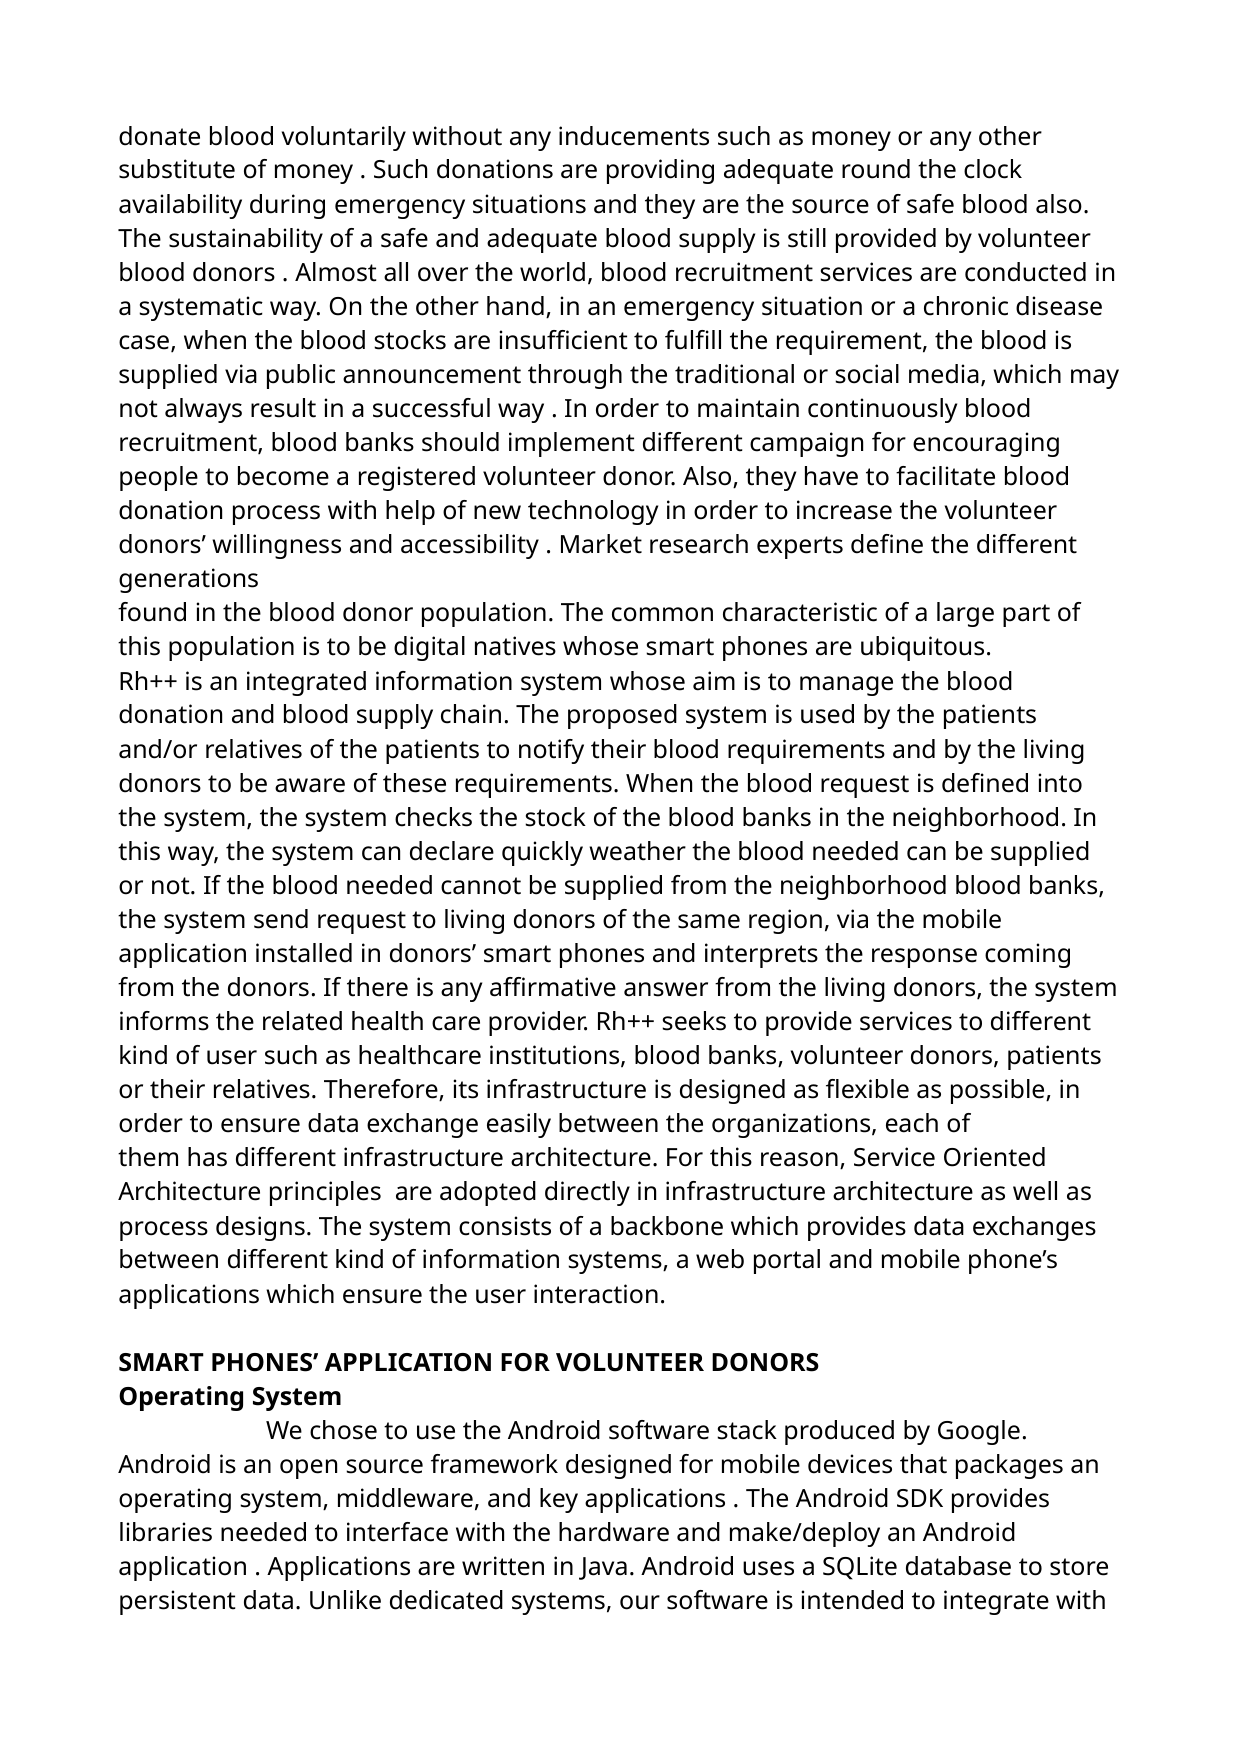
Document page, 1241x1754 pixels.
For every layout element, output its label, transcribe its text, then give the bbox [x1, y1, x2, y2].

text donate blood voluntarily without any inducements such as money or any other substitute of money . Such donations are providing adequate round the clock availability during emergency situations and they are the source of safe blood also. The sustainability of a safe and adequate blood supply is still provided by volunteer blood donors . Almost all over the world, blood recruitment services are conducted in a systematic way. On the other hand, in an emergency situation or a chronic disease case, when the blood stocks are insufficient to fulfill the requirement, the blood is supplied via public announcement through the traditional or social media, which may not always result in a successful way . In order to maintain continuously blood recruitment, blood banks should implement different campaign for encouraging people to become a registered volunteer donor. Also, they have to facilitate blood donation process with help of new technology in order to increase the volunteer donors’ willingness and accessibility . Market research experts define the different generations [118, 118, 1122, 595]
text Operating System [118, 1378, 1122, 1412]
text SMART PHONES’ APPLICATION FOR VOLUNTEER DONORS [118, 1344, 1122, 1378]
text them has different infrastructure architecture. For this reason, Service Oriented Architecture principles are adopted directly in infrastructure architecture as well as process designs. The system consists of a backbone which provides data exchanges between different kind of information systems, a web portal and mobile phone’s applications which ensure the user interaction. [118, 1140, 1122, 1310]
text We chose to use the Android software stack produced by Google. Android is an open source framework designed for mobile devices that packages an operating system, middleware, and key applications . The Android SDK provides libraries needed to interface with the hardware and make/deploy an Android application . Applications are written in Java. Android uses a SQLite database to store persistent data. Unlike dedicated systems, our software is intended to integrate with [118, 1412, 1122, 1617]
text found in the blood donor population. The common characteristic of a large part of this population is to be digital natives whose smart phones are ubiquitous. [118, 595, 1122, 663]
text Rh++ is an integrated information system whose aim is to manage the blood donation and blood supply chain. The proposed system is used by the patients and/or relatives of the patients to notify their blood requirements and by the living donors to be aware of these requirements. When the blood request is defined into the system, the system checks the stock of the blood banks in the neighborhood. In this way, the system can declare quickly weather the blood needed can be supplied or not. If the blood needed cannot be supplied from the neighborhood blood banks, the system send request to living donors of the same region, via the mobile application installed in donors’ smart phones and interprets the response coming from the donors. If there is any affirmative answer from the living donors, the system informs the related health care provider. Rh++ seeks to provide services to different kind of user such as healthcare institutions, blood banks, volunteer donors, patients or their relatives. Therefore, its infrastructure is designed as flexible as possible, in order to ensure data exchange easily between the organizations, each of [118, 663, 1122, 1140]
